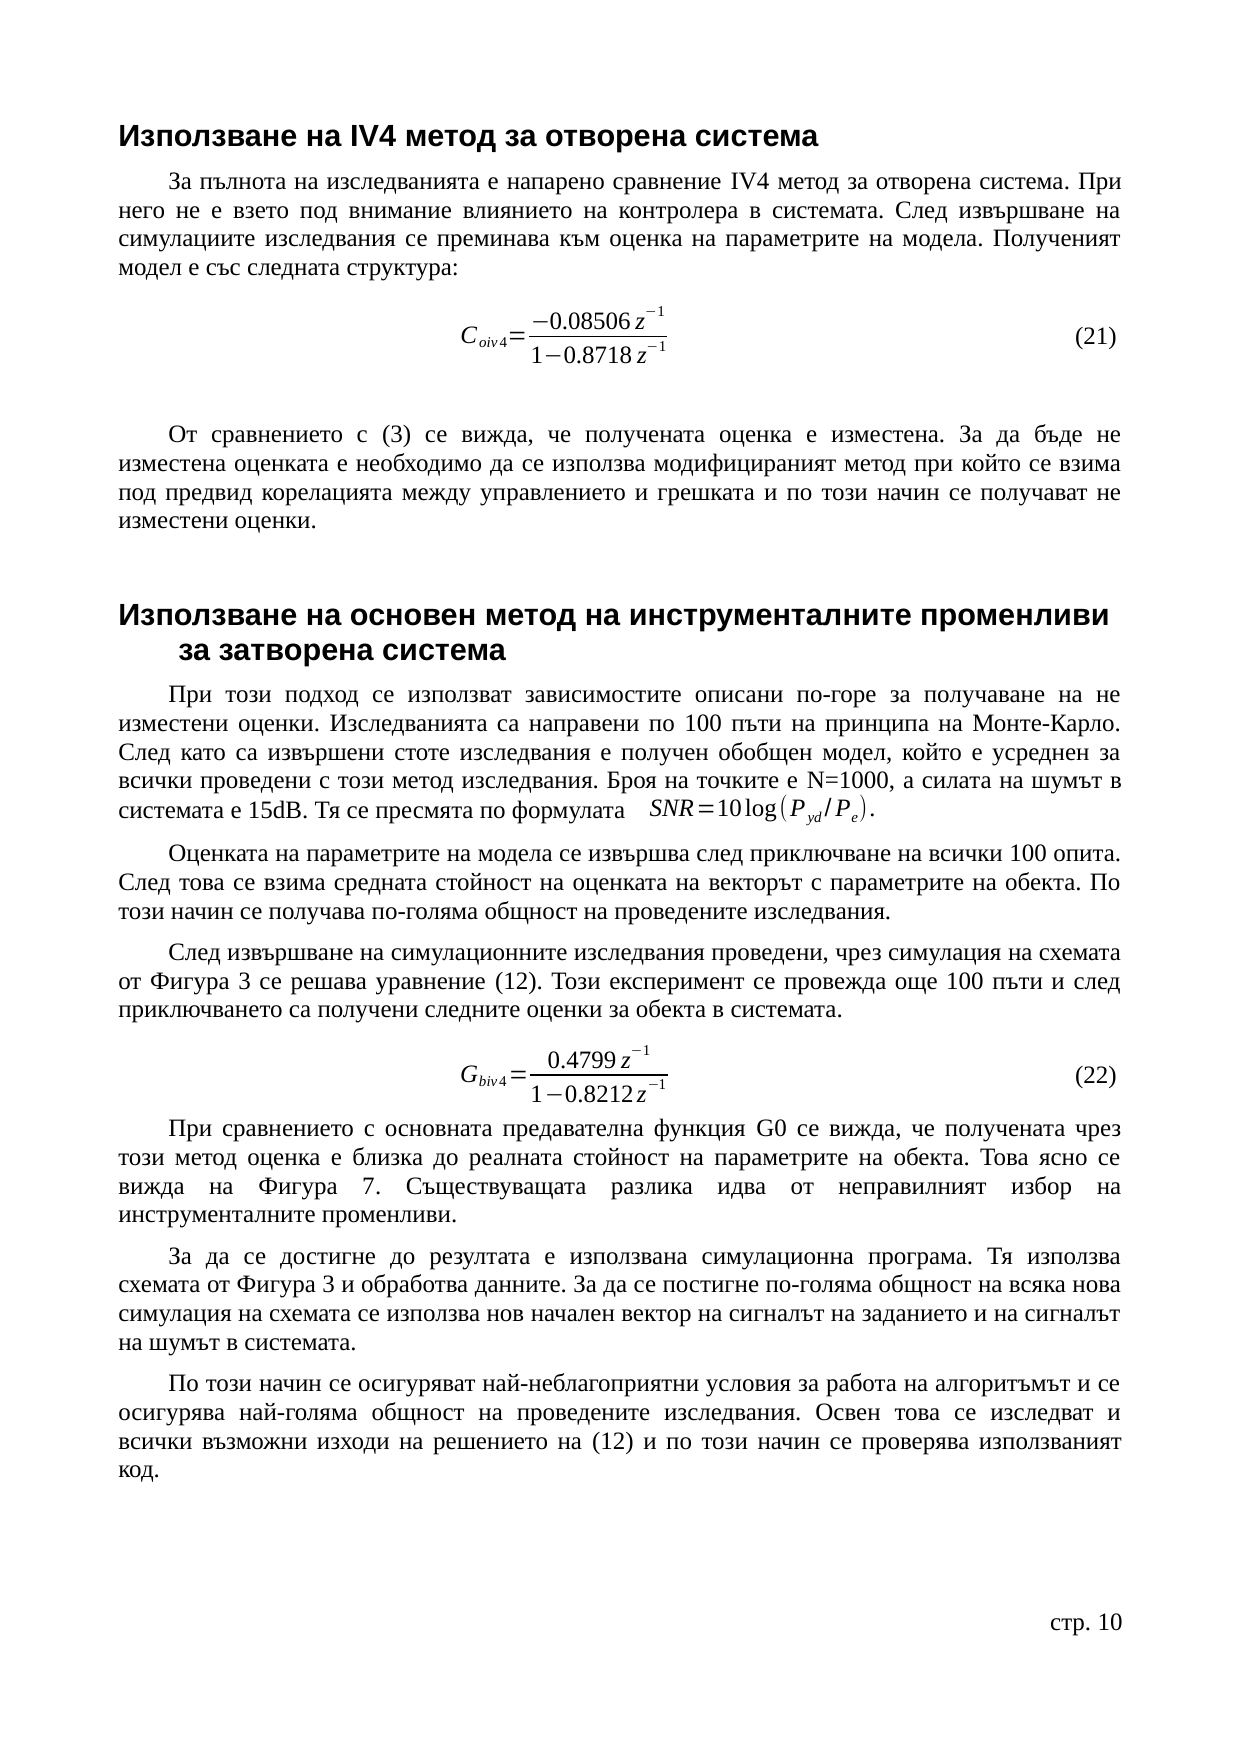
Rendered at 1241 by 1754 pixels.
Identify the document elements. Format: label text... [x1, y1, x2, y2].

text Оценката на параметрите на модела се извършва след приключване на всички 100 опита. След това се взима средната стойност на оценката на векторът с параметрите на обекта. По този начин се получава по-голяма общност на проведените изследвания. [118, 838, 1122, 924]
table_header [118, 1036, 1010, 1113]
subtitle Използване на основен метод на инструменталните променливи за затворена система [118, 596, 1122, 667]
table_header (21) [1010, 294, 1122, 378]
text След извършване на симулационните изследвания проведени, чрез симулация на схемата от Фигура 3 се решава уравнение (12). Този експеримент се провежда още 100 пъти и след приключването са получени следните оценки за обекта в системата. [118, 937, 1122, 1023]
table_header [118, 294, 1010, 378]
subtitle Използване на IV4 метод за отворена система [118, 118, 1122, 153]
text По този начин се осигуряват най-неблагоприятни условия за работа на алгоритъмът и се осигурява най-голяма общност на проведените изследвания. Освен това се изследват и всички възможни изходи на решението на (12) и по този начин се проверява използваният код. [118, 1368, 1122, 1483]
text От сравнението с (3) се вижда, че получената оценка е изместена. За да бъде не изместена оценката е необходимо да се използва модифицираният метод при който се взима под предвид корелацията между управлението и грешката и по този начин се получават не изместени оценки. [118, 419, 1122, 534]
text За пълнота на изследванията е напарено сравнение IV4 метод за отворена система. При него не е взето под внимание влиянието на контролера в системата. След извършване на симулациите изследвания се преминава към оценка на параметрите на модела. Полученият модел е със следната структура: [118, 166, 1122, 281]
text При сравнението с основната предавателна функция G0 се вижда, че получената чрез този метод оценка е близка до реалната стойност на параметрите на обекта. Това ясно се вижда на Фигура 7. Съществуващата разлика идва от неправилният избор на инструменталните променливи. [118, 1113, 1122, 1228]
text При този подход се използват зависимостите описани по-горе за получаване на не изместени оценки. Изследванията са направени по 100 пъти на принципа на Монте-Карло. След като са извършени стоте изследвания е получен обобщен модел, който е усреднен за всички проведени с този метод изследвания. Броя на точките е N=1000, а силата на шумът в системата е 15dB. Тя се пресмята по формулата [118, 679, 1122, 826]
text За да се достигне до резултата е използвана симулационна програма. Тя използва схемата от Фигура 3 и обработва данните. За да се постигне по-голяма общност на всяка нова симулация на схемата се използва нов начален вектор на сигналът на заданието и на сигналът на шумът в системата. [118, 1241, 1122, 1356]
table_header (22) [1010, 1036, 1122, 1113]
